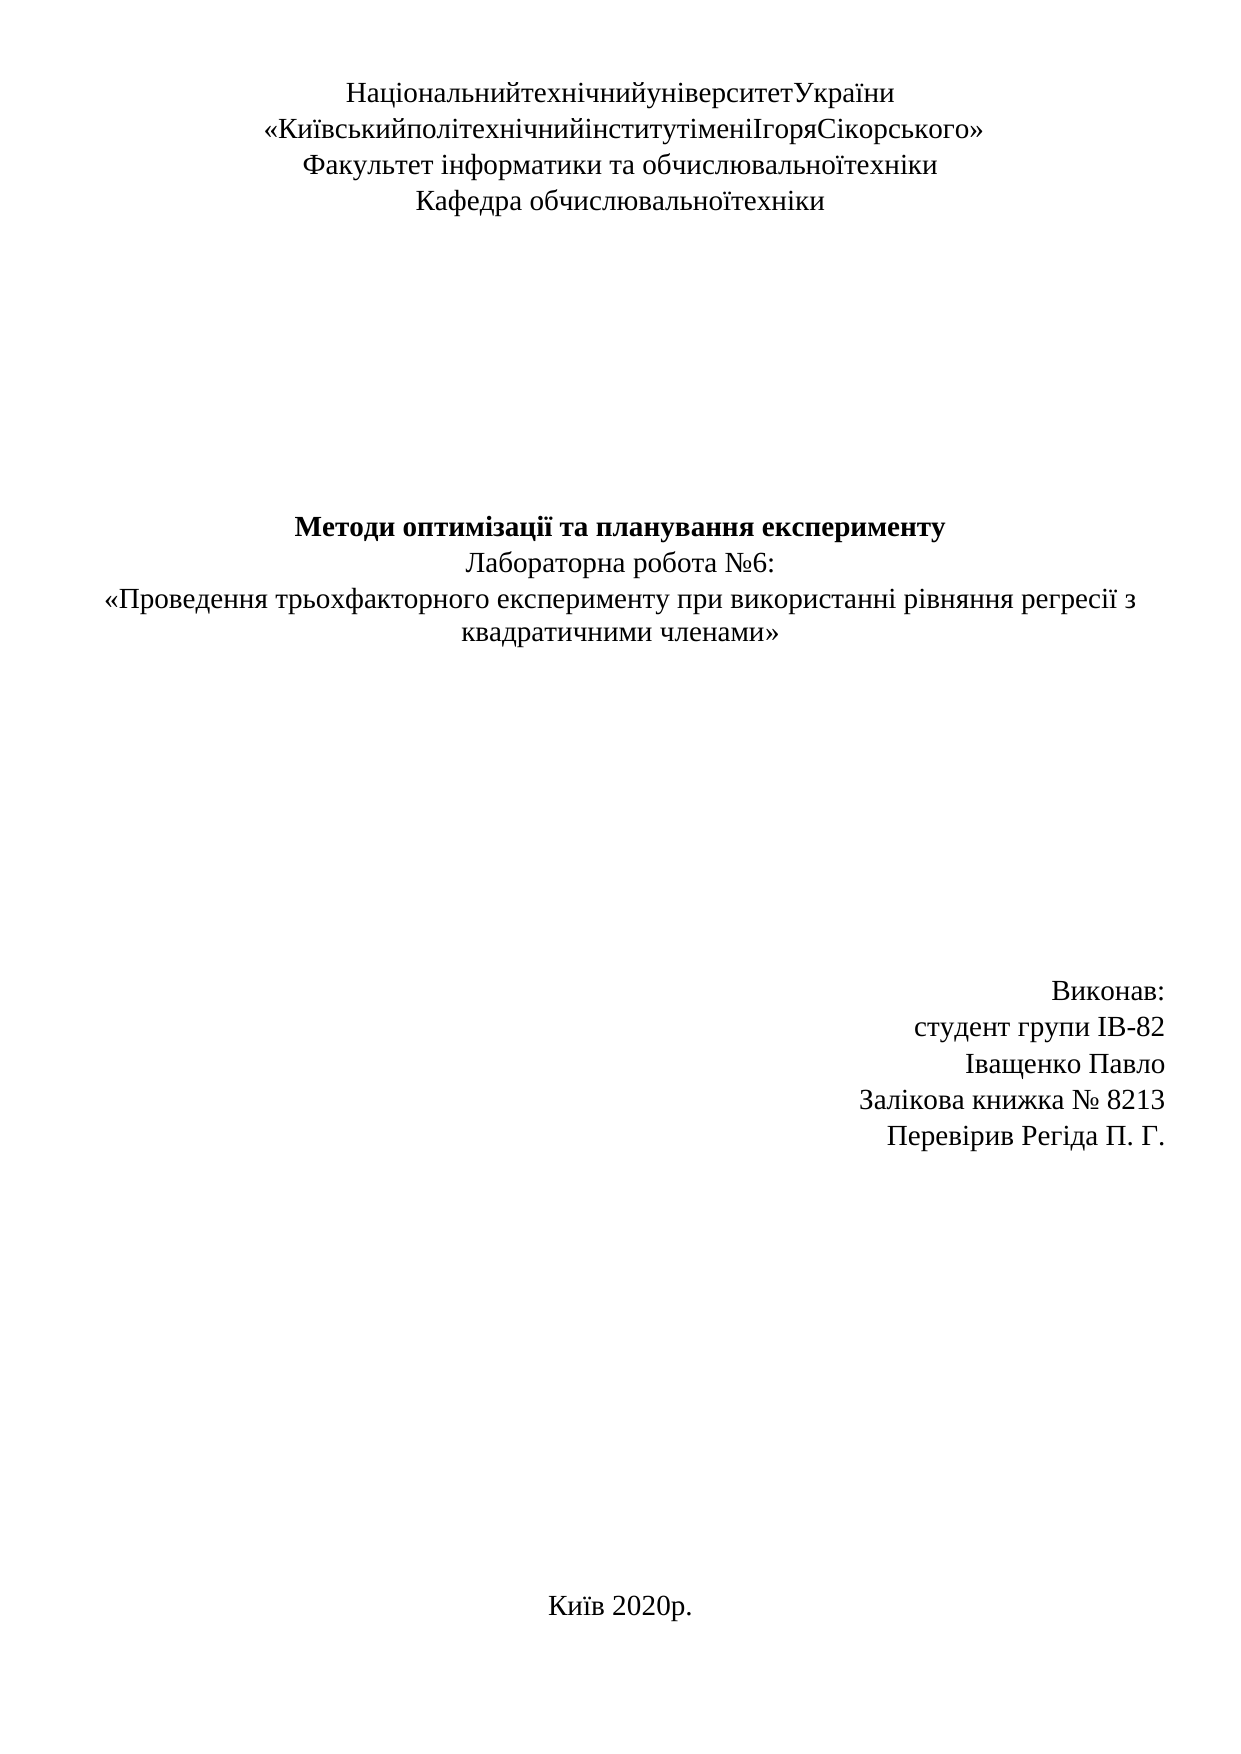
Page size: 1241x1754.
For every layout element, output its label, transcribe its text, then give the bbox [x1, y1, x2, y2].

text Кафедра обчислювальноїтехніки [75, 183, 1165, 217]
text Перевірив Регіда П. Г. [75, 1118, 1165, 1152]
text Київ 2020р. [75, 1588, 1165, 1621]
text Факультет інформатики та обчислювальноїтехніки [75, 147, 1165, 181]
text Іващенко Павло [75, 1046, 1165, 1079]
text Залікова книжка № 8213 [75, 1082, 1165, 1115]
text Лабораторна робота №6: [75, 545, 1165, 578]
text Методи оптимізації та планування експерименту [75, 509, 1165, 542]
text «КиївськийполітехнічнийінститутіменіІгоряСікорського» [75, 111, 1165, 145]
text студент групи ІВ-82 [75, 1009, 1165, 1043]
text Виконав: [75, 973, 1165, 1007]
text «Проведення трьохфакторного експерименту при використанні рівняння регресії з квадратичними членами» [75, 581, 1165, 648]
text НаціональнийтехнічнийуніверситетУкраїни [75, 75, 1165, 108]
